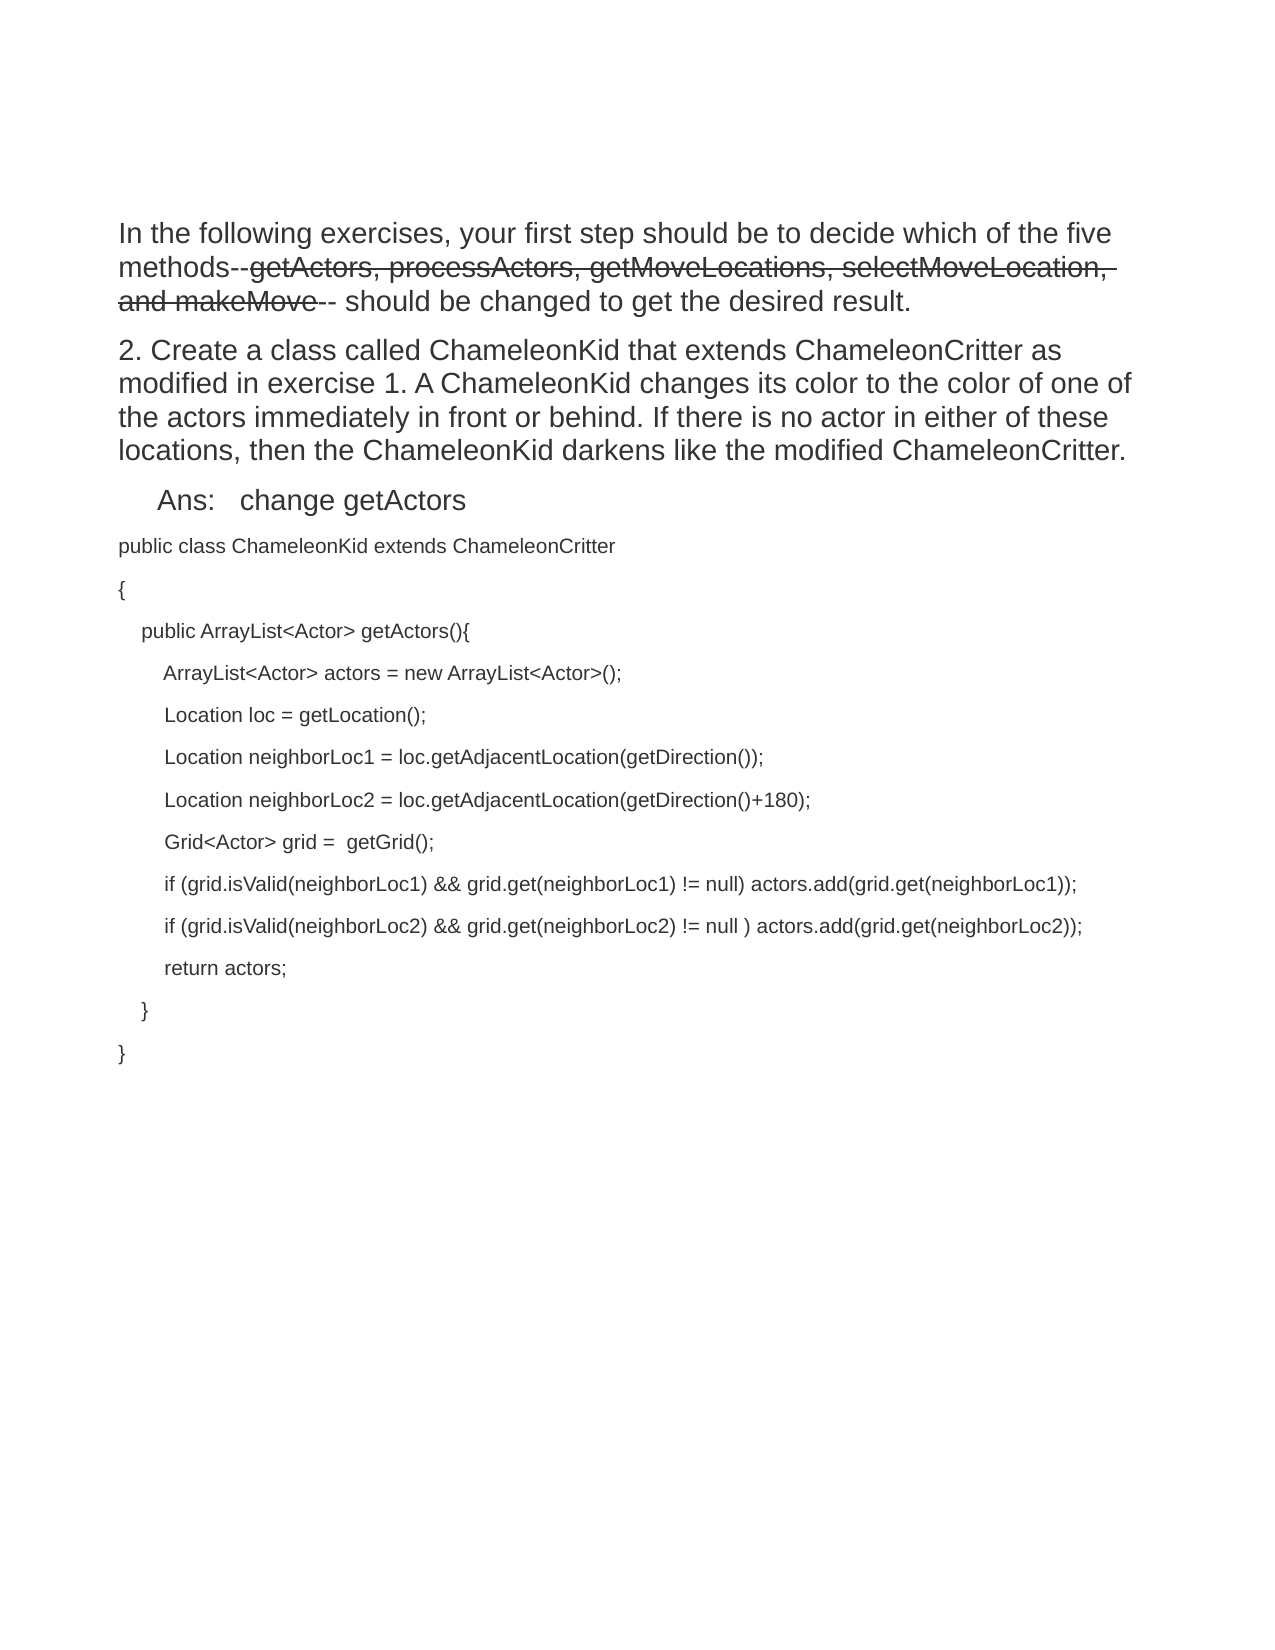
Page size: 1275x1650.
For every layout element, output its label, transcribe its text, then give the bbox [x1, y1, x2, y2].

text return actors; [118, 953, 1157, 980]
text public ArrayList<Actor> getActors(){ [118, 616, 1157, 643]
text Location neighborLoc1 = loc.getAdjacentLocation(getDirection()); [118, 743, 1157, 769]
text ArrayList<Actor> actors = new ArrayList<Actor>(); [118, 658, 1157, 685]
text public class ChameleonKid extends ChameleonCritter [118, 532, 1157, 558]
text if (grid.isValid(neighborLoc1) && grid.get(neighborLoc1) != null) actors.add(grid.get(neighborLoc1)); [118, 869, 1157, 896]
text Location neighborLoc2 = loc.getAdjacentLocation(getDirection()+180); [118, 785, 1157, 811]
text } [118, 1038, 1157, 1064]
text 2. Create a class called ChameleonKid that extends ChameleonCritter as modified in exercise 1. A ChameleonKid changes its color to the color of one of the actors immediately in front or behind. If there is no actor in either of these locations, then the ChameleonKid darkens like the modified ChameleonCritter. [118, 333, 1157, 467]
text { [118, 574, 1157, 600]
text Grid<Actor> grid = getGrid(); [118, 827, 1157, 853]
text if (grid.isValid(neighborLoc2) && grid.get(neighborLoc2) != null ) actors.add(grid.get(neighborLoc2)); [118, 911, 1157, 938]
text } [118, 996, 1157, 1022]
text In the following exercises, your first step should be to decide which of the five methods--getActors, processActors, getMoveLocations, selectMoveLocation, and makeMove-- should be changed to get the desired result. [118, 216, 1157, 317]
text Location loc = getLocation(); [118, 700, 1157, 727]
text Ans: change getActors [118, 482, 1157, 516]
